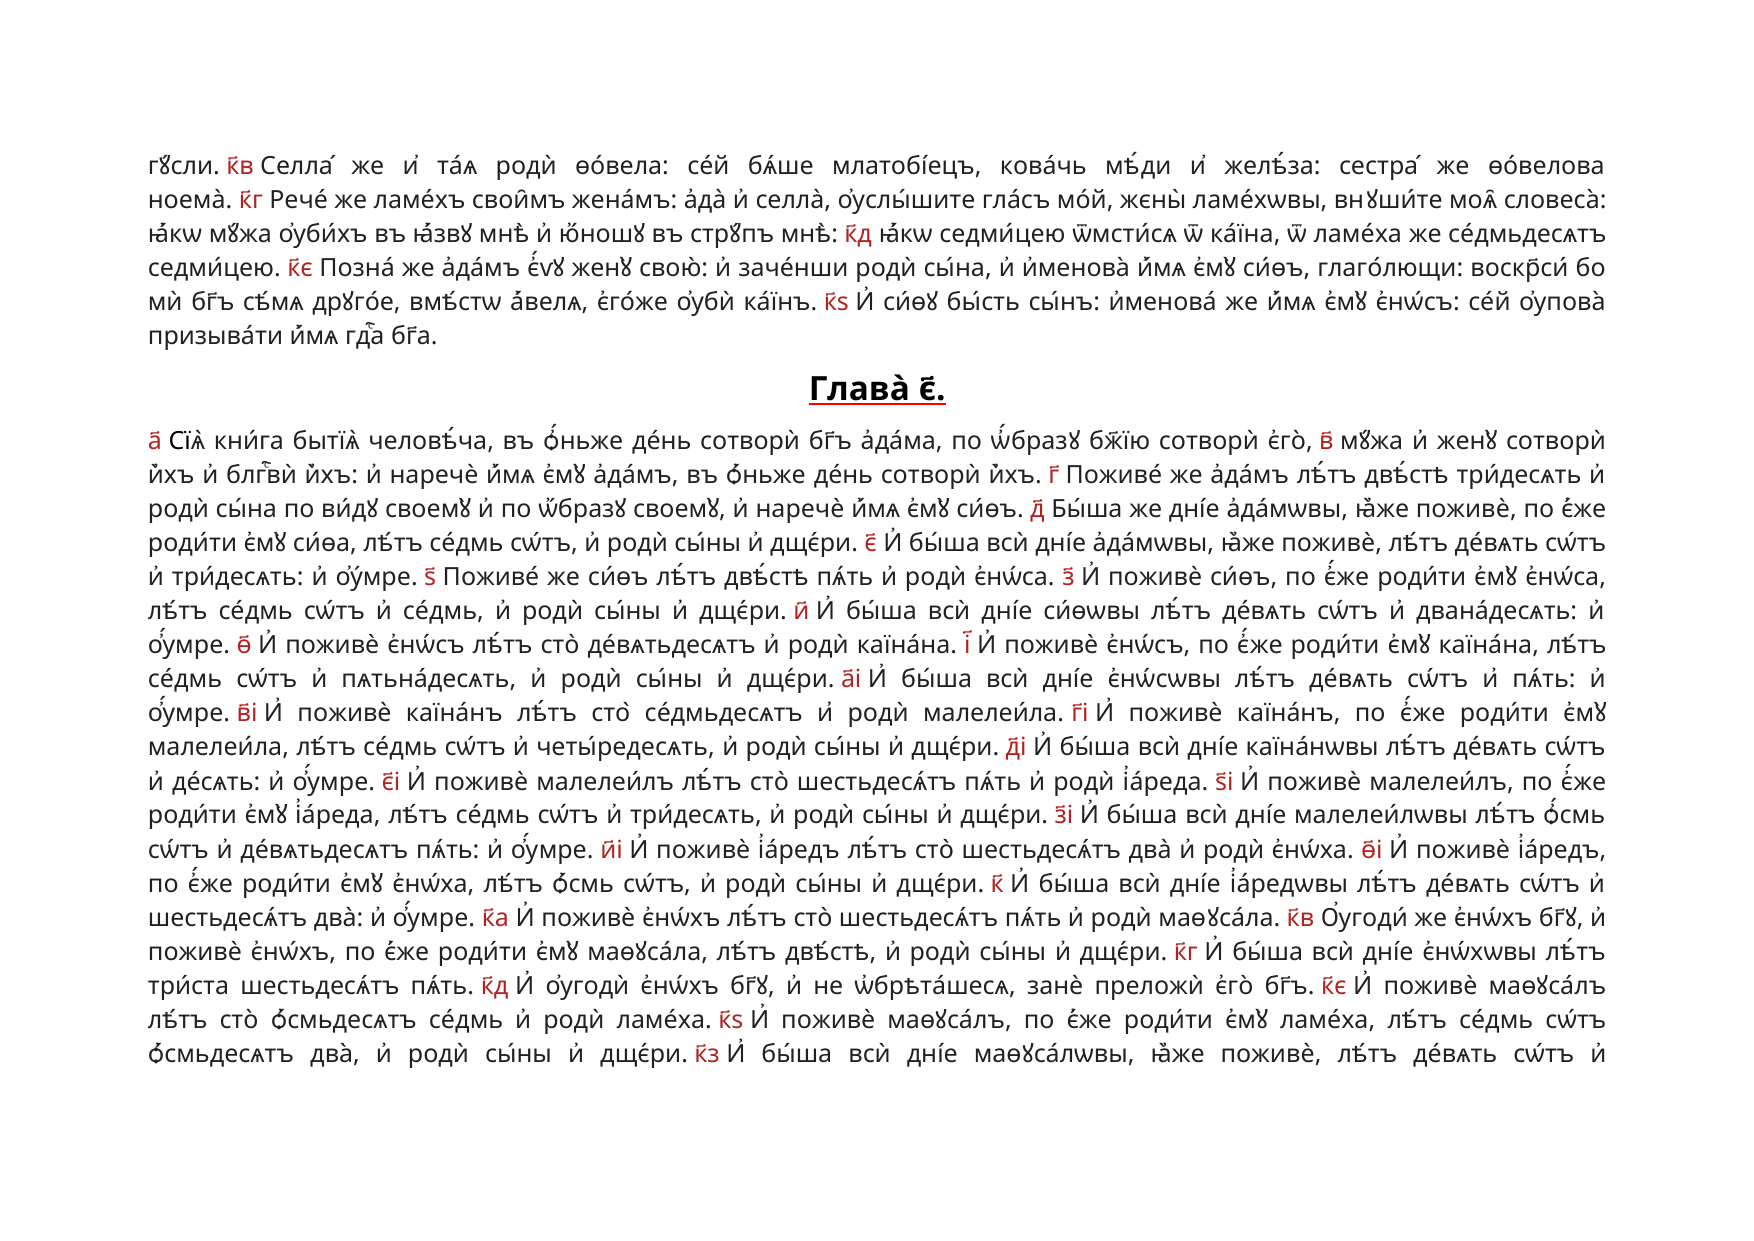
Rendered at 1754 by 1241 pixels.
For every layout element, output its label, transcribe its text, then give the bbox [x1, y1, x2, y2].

text гꙋ́сли. к҃в Селла́ же и҆ та́ѧ родѝ ѳо́вела: се́й бѧ́ше млатобі́ецъ, кова́чь мѣ́ди и҆ желѣ́за: сестра́ же ѳо́велова ноема̀. к҃г Рече́ же ламе́хъ свои̑мъ жена́мъ: а҆да̀ и҆ селла̀, ѹ҆слы́шите гла́съ мо́й, жєны̀ ламе́хѡвы, внꙋши́те моѧ̑ словеса̀: ꙗ҆́кѡ мꙋ́жа ѹ҆би́хъ въ ꙗ҆́звꙋ мнѣ̀ и҆ ю҆́ношꙋ въ стрꙋ́пъ мнѣ̀: к҃д ꙗ҆́кѡ седми́цею ѿмсти́сѧ ѿ ка́їна, ѿ ламе́ха же се́дмьдесѧтъ седми́цею. к҃є Позна́ же а҆да́мъ є҆́ѵꙋ женꙋ̀ свою̀: и҆ заче́нши родѝ сы́на, и҆ и҆менова̀ и҆́мѧ є҆мꙋ̀ си́ѳъ, глаго́лющи: воскр҃си́ бо мѝ бг҃ъ сѣ́мѧ дрꙋго́е, вмѣ́стѡ а҆́велѧ, є҆го́же ѹ҆бѝ ка́їнъ. к҃ѕ И҆ си́ѳꙋ бы́сть сы́нъ: и҆менова́ же и҆́мѧ є҆мꙋ̀ є҆нѡ́съ: се́й ѹ҆пова̀ призыва́ти и҆́мѧ гдⷭ҇а бг҃а. [148, 148, 1606, 352]
text Глава̀ є҃. [148, 364, 1606, 410]
text а҃ Сїѧ̀ кни́га бытїѧ̀ человѣ́ча, въ ѻ҆́ньже де́нь сотворѝ бг҃ъ а҆да́ма, по ѡ҆́бразꙋ бж҃їю сотворѝ є҆го̀, в҃ мꙋ́жа и҆ женꙋ̀ сотворѝ и҆̀хъ и҆ блгⷭ҇вѝ и҆̀хъ: и҆ наречѐ и҆́мѧ є҆мꙋ̀ а҆да́мъ, въ ѻ҆́ньже де́нь сотворѝ и҆̀хъ. г҃ Поживе́ же а҆да́мъ лѣ́тъ двѣ́стѣ три́десѧть и҆ родѝ сы́на по ви́дꙋ своемꙋ̀ и҆ по ѡ҆́бразꙋ своемꙋ̀, и҆ наречѐ и҆́мѧ є҆мꙋ̀ си́ѳъ. д҃ Бы́ша же дні́е а҆да́мѡвы, ꙗ҆̀же поживѐ, по є҆́же роди́ти є҆мꙋ̀ си́ѳа, лѣ́тъ се́дмь сѡ́тъ, и҆ родѝ сы́ны и҆ дщє́ри. є҃ И҆ бы́ша всѝ дні́е а҆да́мѡвы, ꙗ҆̀же поживѐ, лѣ́тъ де́вѧть сѡ́тъ и҆ три́десѧть: и҆ ѹ҆́мре. ѕ҃ Поживе́ же си́ѳъ лѣ́тъ двѣ́стѣ пѧ́ть и҆ родѝ є҆нѡ́са. з҃ И҆ поживѐ си́ѳъ, по є҆́же роди́ти є҆мꙋ̀ є҆нѡ́са, лѣ́тъ се́дмь сѡ́тъ и҆ се́дмь, и҆ родѝ сы́ны и҆ дщє́ри. и҃ И҆ бы́ша всѝ дні́е си́ѳѡвы лѣ́тъ де́вѧть сѡ́тъ и҆ двана́десѧть: и҆ ѹ҆́мре. ѳ҃ И҆ поживѐ є҆нѡ́съ лѣ́тъ сто̀ де́вѧтьдесѧтъ и҆ родѝ каїна́на. і҃ И҆ поживѐ є҆нѡ́съ, по є҆́же роди́ти є҆мꙋ̀ каїна́на, лѣ́тъ се́дмь сѡ́тъ и҆ пѧтьна́десѧть, и҆ родѝ сы́ны и҆ дщє́ри. а҃і И҆ бы́ша всѝ дні́е є҆нѡ́сѡвы лѣ́тъ де́вѧть сѡ́тъ и҆ пѧ́ть: и҆ ѹ҆́мре. в҃і И҆ поживѐ каїна́нъ лѣ́тъ сто̀ се́дмьдесѧтъ и҆ родѝ малелеи́ла. г҃і И҆ поживѐ каїна́нъ, по є҆́же роди́ти є҆мꙋ̀ малелеи́ла, лѣ́тъ се́дмь сѡ́тъ и҆ четы́редесѧть, и҆ родѝ сы́ны и҆ дщє́ри. д҃і И҆ бы́ша всѝ дні́е каїна́нѡвы лѣ́тъ де́вѧть сѡ́тъ и҆ де́сѧть: и҆ ѹ҆́мре. є҃і И҆ поживѐ малелеи́лъ лѣ́тъ сто̀ шестьдесѧ́тъ пѧ́ть и҆ родѝ і҆а́реда. ѕ҃і И҆ поживѐ малелеи́лъ, по є҆́же роди́ти є҆мꙋ̀ і҆а́реда, лѣ́тъ се́дмь сѡ́тъ и҆ три́десѧть, и҆ родѝ сы́ны и҆ дщє́ри. з҃і И҆ бы́ша всѝ дні́е малелеи́лѡвы лѣ́тъ ѻ҆́смь сѡ́тъ и҆ де́вѧтьдесѧтъ пѧ́ть: и҆ ѹ҆́мре. и҃і И҆ поживѐ і҆а́редъ лѣ́тъ сто̀ шестьдесѧ́тъ два̀ и҆ родѝ є҆нѡ́ха. ѳ҃і И҆ поживѐ і҆а́редъ, по є҆́же роди́ти є҆мꙋ̀ є҆нѡ́ха, лѣ́тъ ѻ҆́смь сѡ́тъ, и҆ родѝ сы́ны и҆ дщє́ри. к҃ И҆ бы́ша всѝ дні́е і҆а́редѡвы лѣ́тъ де́вѧть сѡ́тъ и҆ шестьдесѧ́тъ два̀: и҆ ѹ҆́мре. к҃а И҆ поживѐ є҆нѡ́хъ лѣ́тъ сто̀ шестьдесѧ́тъ пѧ́ть и҆ родѝ маѳꙋса́ла. к҃в Ѹ҆годи́ же є҆нѡ́хъ бг҃ꙋ, и҆ поживѐ є҆нѡ́хъ, по є҆́же роди́ти є҆мꙋ̀ маѳꙋса́ла, лѣ́тъ двѣ́стѣ, и҆ родѝ сы́ны и҆ дщє́ри. к҃г И҆ бы́ша всѝ дні́е є҆нѡ́хѡвы лѣ́тъ три́ста шестьдесѧ́тъ пѧ́ть. к҃д И҆ ѹ҆годѝ є҆нѡ́хъ бг҃ꙋ, и҆ не ѡ҆брѣта́шесѧ, занѐ преложѝ є҆го̀ бг҃ъ. к҃є И҆ поживѐ маѳꙋса́лъ лѣ́тъ сто̀ ѻ҆́смьдесѧтъ се́дмь и҆ родѝ ламе́ха. к҃ѕ И҆ поживѐ маѳꙋса́лъ, по є҆́же роди́ти є҆мꙋ̀ ламе́ха, лѣ́тъ се́дмь сѡ́тъ ѻ҆́смьдесѧтъ два̀, и҆ родѝ сы́ны и҆ дщє́ри. к҃з И҆ бы́ша всѝ дні́е маѳꙋса́лѡвы, ꙗ҆̀же поживѐ, лѣ́тъ де́вѧть сѡ́тъ и҆ [148, 422, 1606, 1070]
